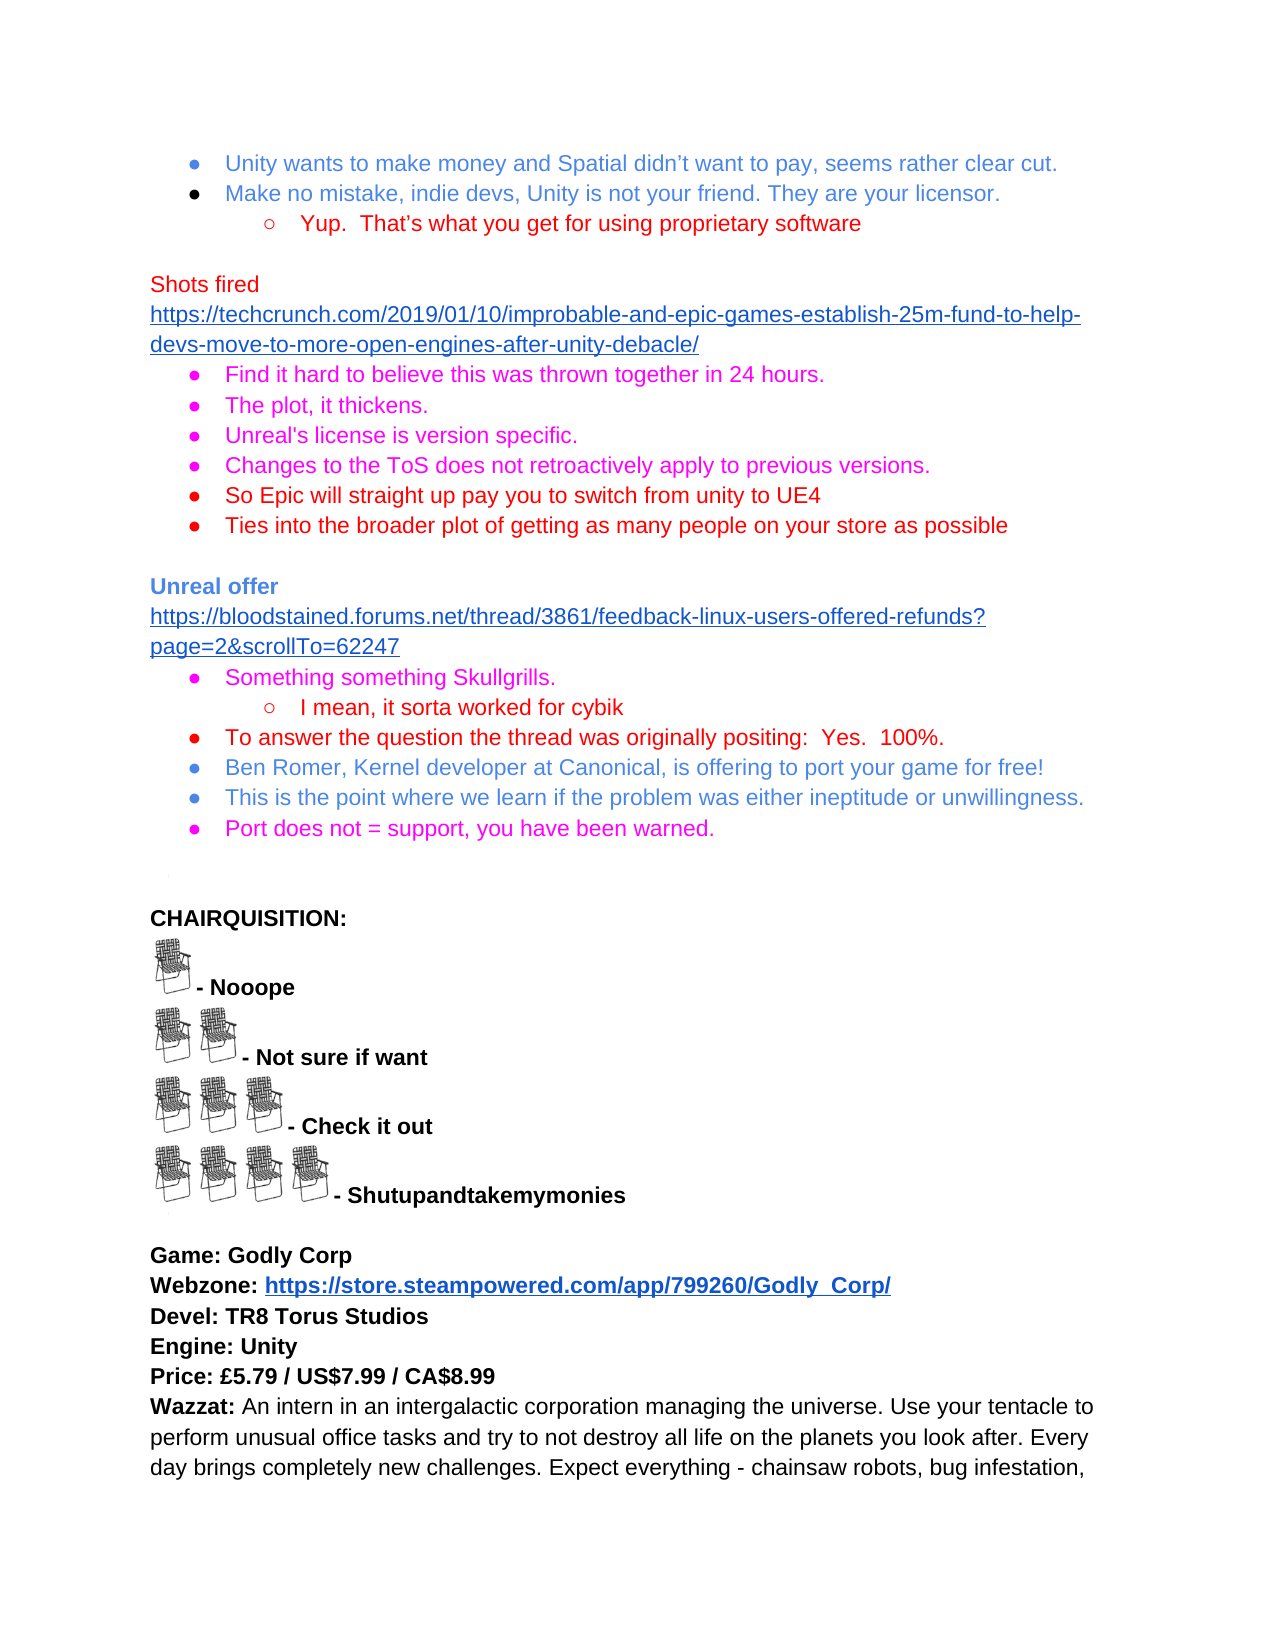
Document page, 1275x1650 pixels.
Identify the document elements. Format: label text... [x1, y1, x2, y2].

list Ben Romer, Kernel developer at Canonical, is offering to port your game for free! [187, 754, 1125, 781]
picture [150, 935, 196, 996]
list Unity wants to make money and Spatial didn’t want to pay, seems rather clear cut. [187, 150, 1125, 176]
list This is the point where we learn if the problem was either ineptitude or unwillingness. [187, 784, 1125, 811]
list Changes to the ToS does not retroactively apply to previous versions. [187, 452, 1125, 478]
text Unreal offer [150, 573, 1125, 599]
picture [150, 1073, 288, 1135]
text https://bloodstained.forums.net/thread/3861/feedback-linux-users-offered-refunds?page=2&scrollTo=62247 [150, 603, 1125, 660]
list Unreal's license is version specific. [187, 422, 1125, 448]
list Find it hard to believe this was thrown together in 24 hours. [187, 361, 1125, 388]
list Ties into the broader plot of getting as many people on your store as possible [187, 512, 1125, 539]
text Engine: Unity [150, 1333, 1125, 1359]
list I mean, it sorta worked for cybik [262, 694, 1125, 720]
text Devel: TR8 Torus Studios [150, 1303, 1125, 1329]
list To answer the question the thread was originally positing: Yes. 100%. [187, 724, 1125, 750]
text Price: £5.79 / US$7.99 / CA$8.99 [150, 1363, 1125, 1389]
text - Not sure if want [150, 1004, 1125, 1070]
text https://techcrunch.com/2019/01/10/improbable-and-epic-games-establish-25m-fund-to-help-devs-move-to-more-open-engines-after-unity-debacle/ [150, 301, 1125, 358]
list So Epic will straight up pay you to switch from unity to UE4 [187, 482, 1125, 509]
list Yup. That’s what you get for using proprietary software [262, 210, 1125, 237]
text Webzone: https://store.steampowered.com/app/799260/Godly_Corp/ [150, 1272, 1125, 1299]
text Game: Godly Corp [150, 1242, 1125, 1269]
list Port does not = support, you have been warned. [187, 814, 1125, 841]
list The plot, it thickens. [187, 392, 1125, 418]
text CHAIRQUISITION: - Nooope [150, 905, 1125, 1001]
picture [150, 1142, 334, 1204]
text Wazzat: An intern in an intergalactic corporation managing the universe. Use your tentacle to perform unusual office tasks and try to not destroy all life on the planets you look after. Every day brings completely new challenges. Expect everything - chainsaw robots, bug infestation, [150, 1393, 1125, 1480]
text Shots fired [150, 271, 1125, 297]
list Something something Skullgrills. [187, 663, 1125, 690]
picture [150, 1004, 242, 1065]
list Make no mistake, indie devs, Unity is not your friend. They are your licensor. [187, 180, 1125, 207]
text - Check it out [150, 1074, 1125, 1139]
text - Shutupandtakemymonies [150, 1143, 1125, 1208]
